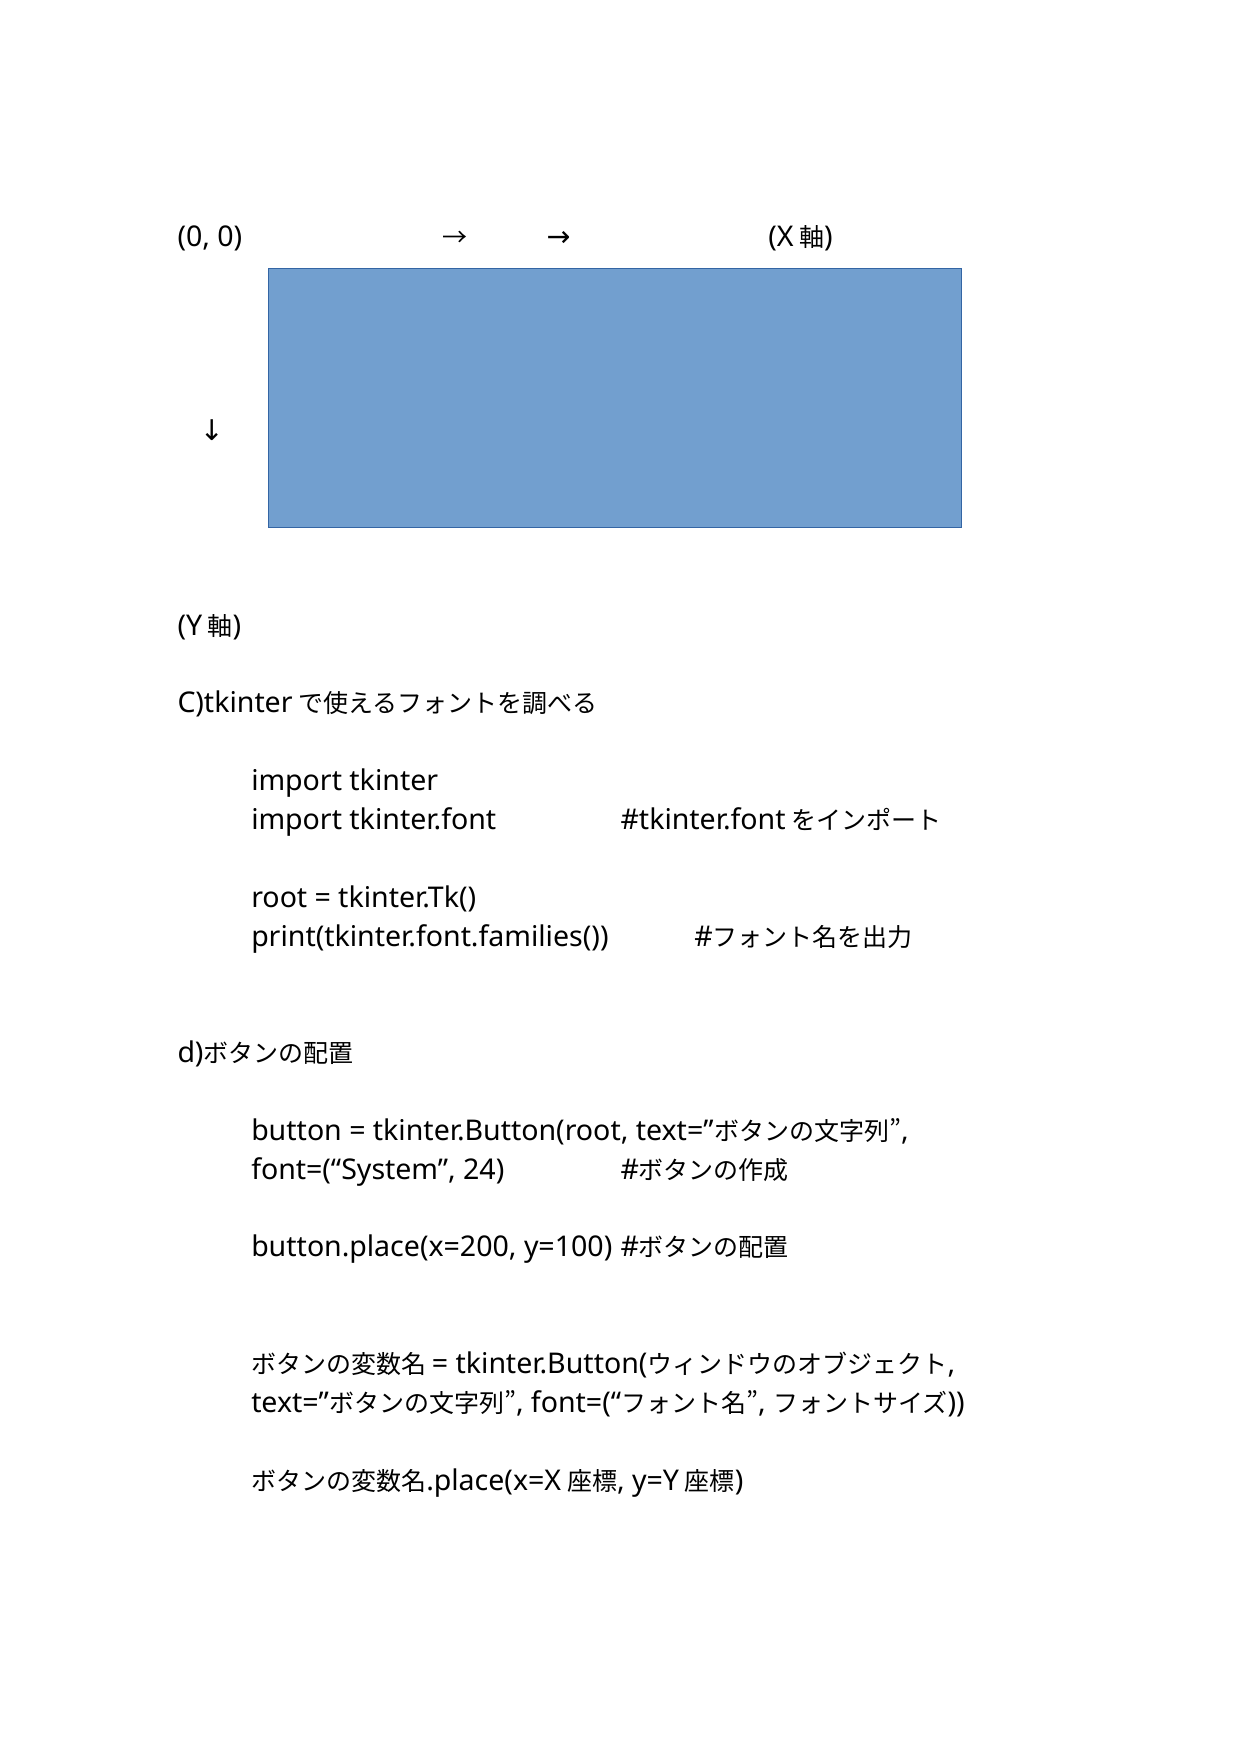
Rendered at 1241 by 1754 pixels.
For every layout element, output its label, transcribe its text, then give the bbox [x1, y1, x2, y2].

text (Y軸) [177, 604, 1063, 643]
text ↓ [177, 410, 268, 449]
text text=”ボタンの文字列”, font=(“フォント名”, フォントサイズ)) [177, 1382, 1063, 1421]
text (0, 0) → → (X軸) [177, 216, 1063, 255]
text font=(“System”, 24) #ボタンの作成 [177, 1148, 1063, 1187]
text print(tkinter.font.families()) #フォント名を出力 [177, 915, 1063, 954]
text [962, 410, 1063, 449]
text ボタンの変数名.place(x=X座標, y=Y座標) [177, 1459, 1063, 1498]
text button = tkinter.Button(root, text=”ボタンの文字列”, [177, 1110, 1063, 1148]
text C)tkinterで使えるフォントを調べる [177, 682, 1063, 721]
text button.place(x=200, y=100) #ボタンの配置 [177, 1226, 1063, 1265]
text import tkinter.font #tkinter.fontをインポート [177, 799, 1063, 838]
text d)ボタンの配置 [177, 1032, 1063, 1071]
text import tkinter [177, 760, 1063, 799]
text ボタンの変数名 = tkinter.Button(ウィンドウのオブジェクト, [177, 1343, 1063, 1382]
text root = tkinter.Tk() [177, 877, 1063, 915]
